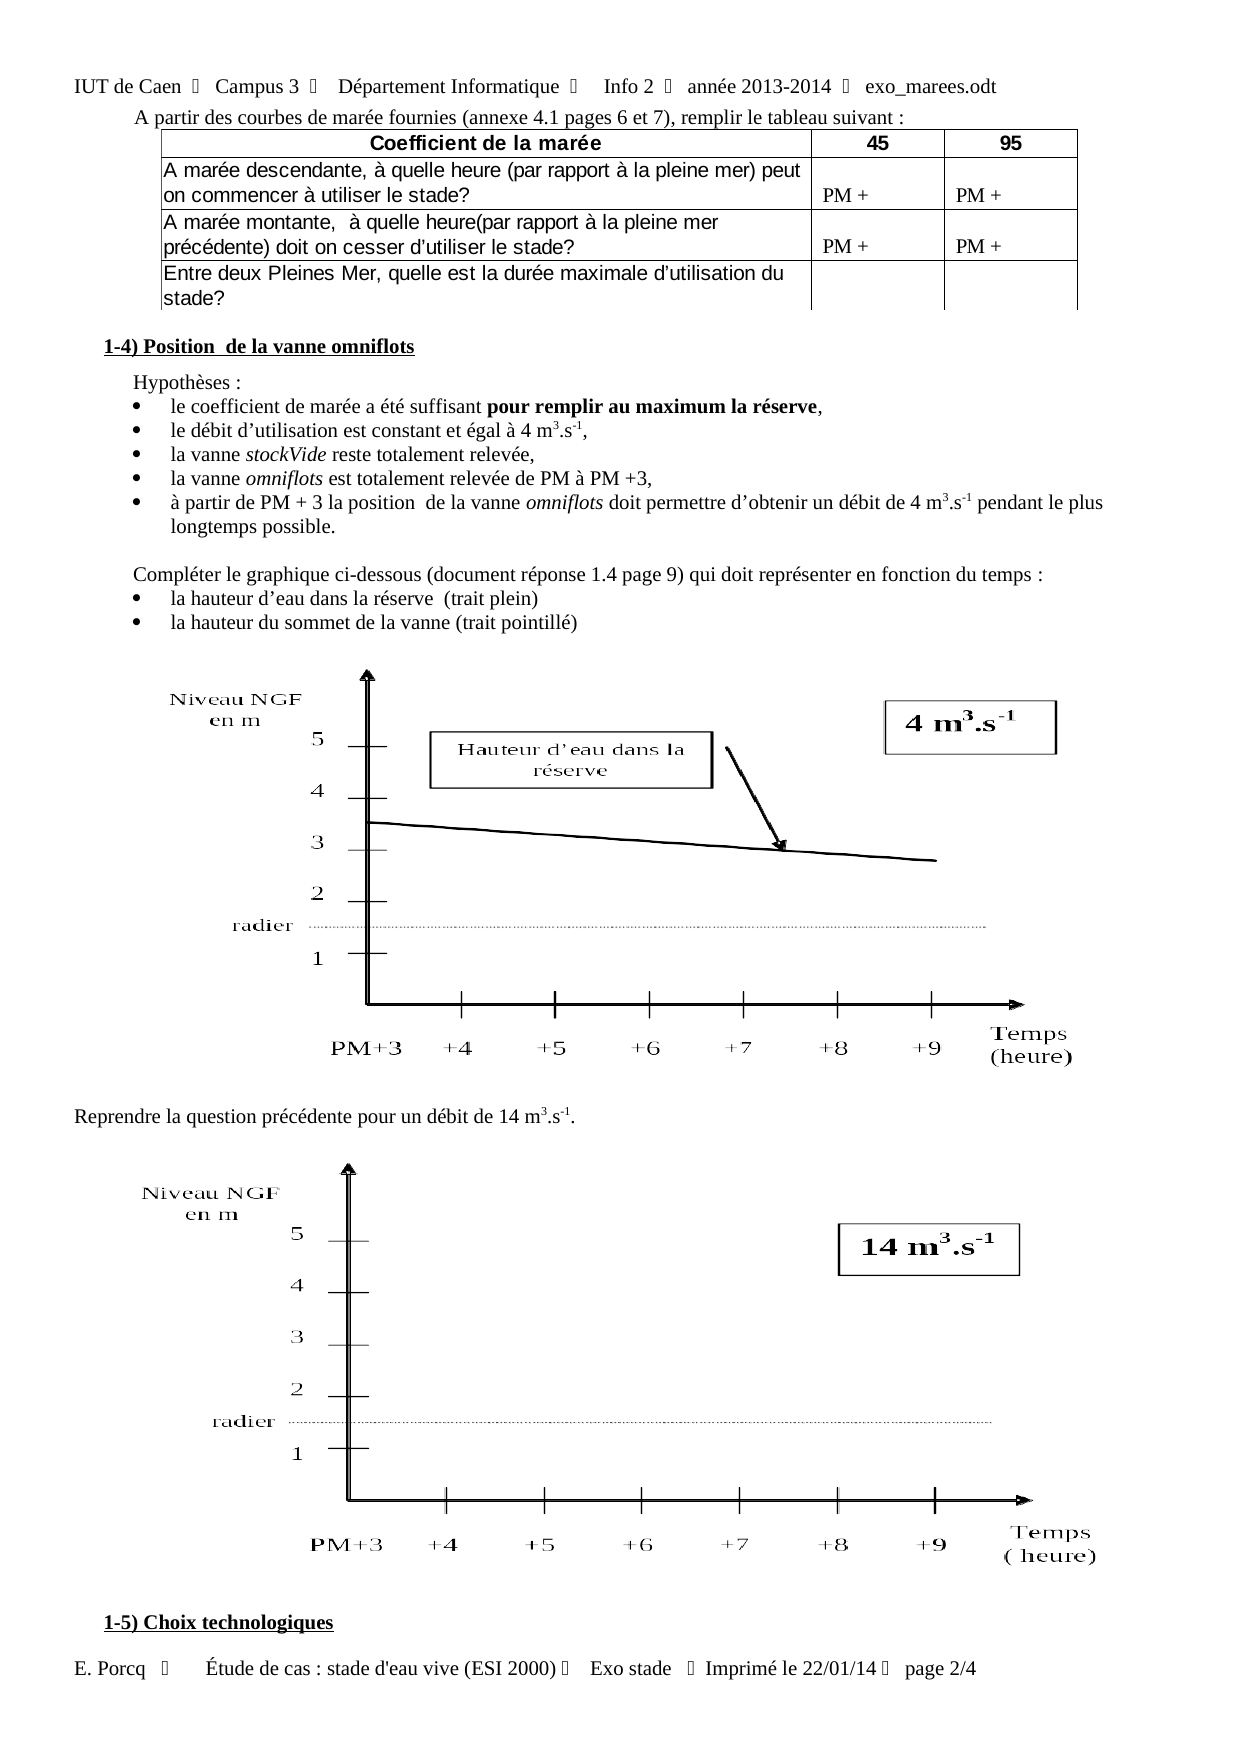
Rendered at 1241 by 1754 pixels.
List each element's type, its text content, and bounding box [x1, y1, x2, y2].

text Reprendre la question précédente pour un débit de 14 m3.s-1. [74, 1104, 1167, 1128]
text Compléter le graphique ci-dessous (document réponse 1.4 page 9) qui doit représenter en fonction du temps : [133, 562, 1167, 586]
text Hypothèses : [133, 369, 1167, 394]
list la vanne stockVide reste totalement relevée, [133, 442, 1167, 466]
list la hauteur du sommet de la vanne (trait pointillé) [133, 610, 1167, 634]
list la vanne omniflots est totalement relevée de PM à PM +3, [133, 466, 1167, 490]
list la hauteur d’eau dans la réserve (trait plein) [133, 586, 1167, 610]
list le coefficient de marée a été suffisant pour remplir au maximum la réserve, [133, 394, 1167, 418]
text 1-4) Position de la vanne omniflots [103, 334, 1167, 358]
list à partir de PM + 3 la position de la vanne omniflots doit permettre d’obtenir un débit de 4 m3.s-1 pendant le plus longtemps possible. [133, 490, 1167, 538]
text A partir des courbes de marée fournies (annexe 4.1 pages 6 et 7), remplir le tableau suivant : [74, 105, 1167, 129]
text 1-5) Choix technologiques [103, 1610, 1167, 1634]
list le débit d’utilisation est constant et égal à 4 m3.s-1, [133, 418, 1167, 442]
